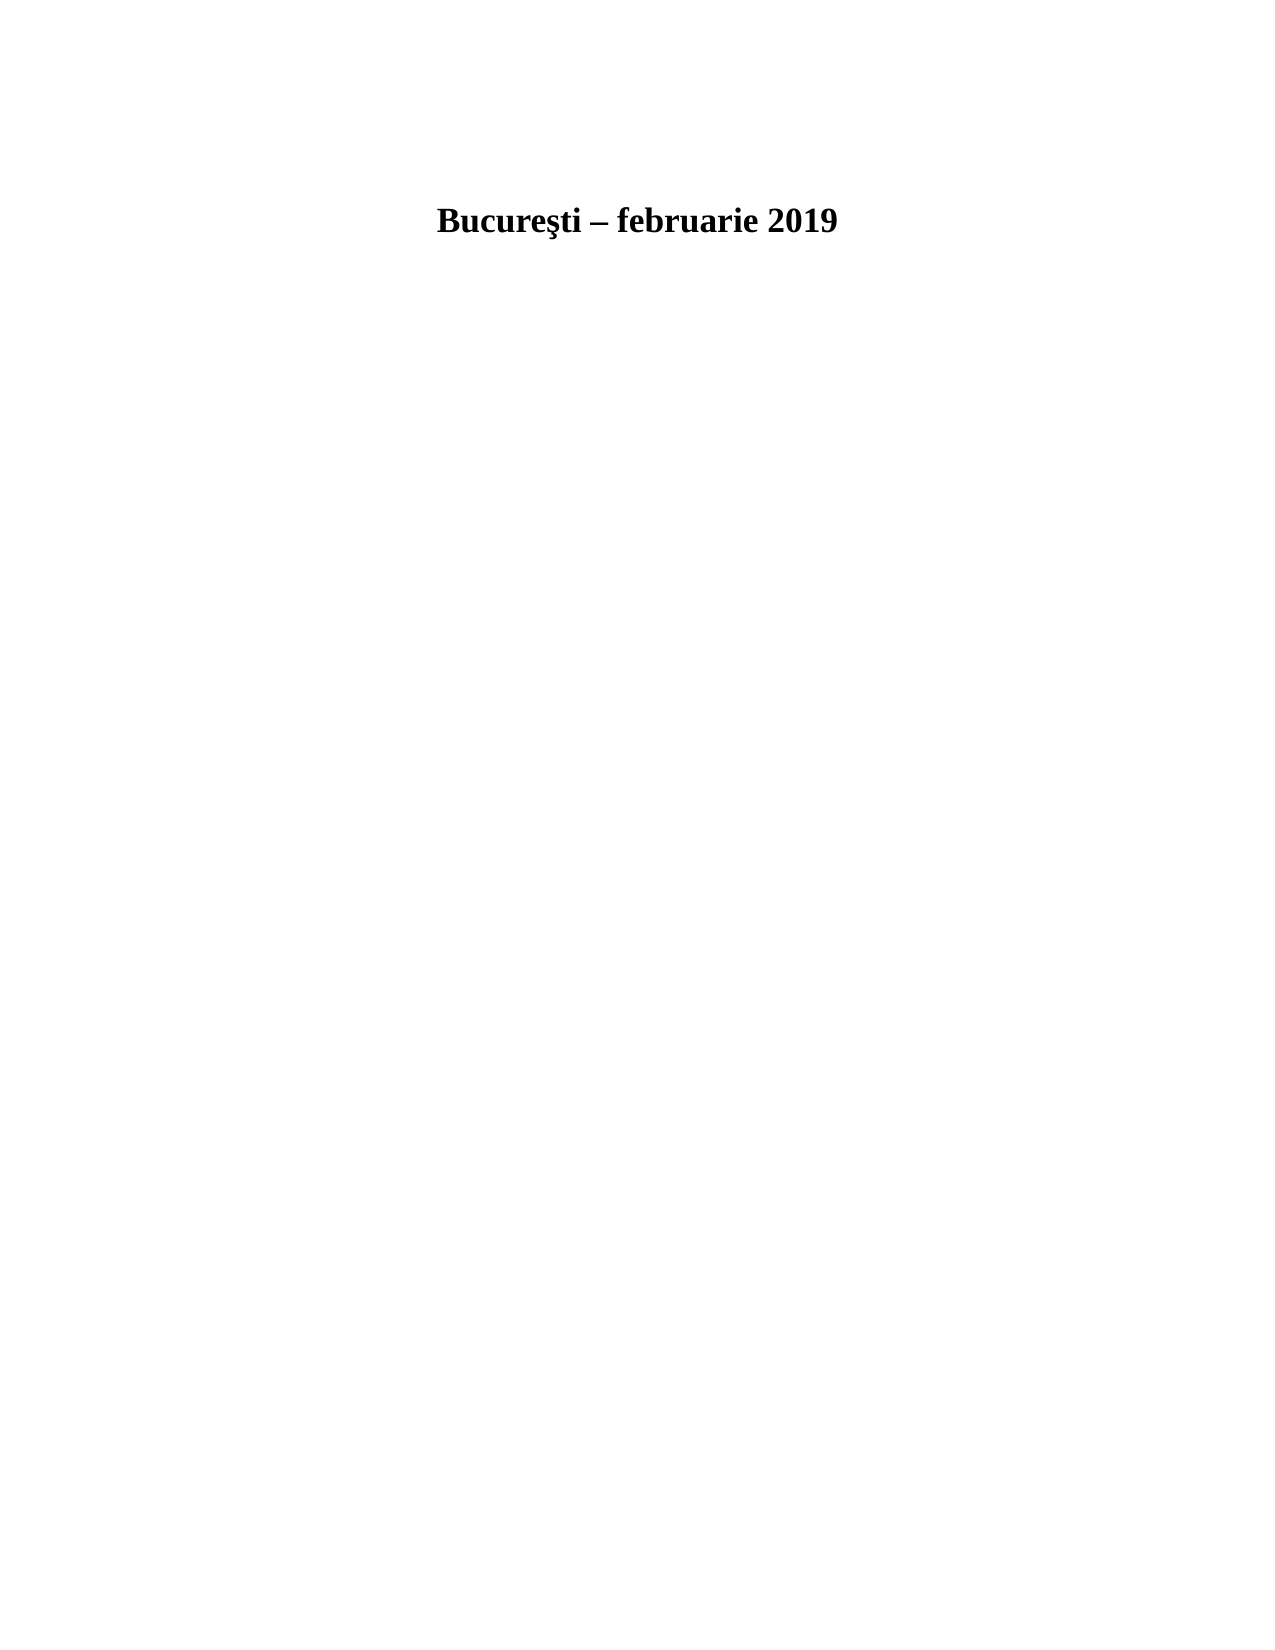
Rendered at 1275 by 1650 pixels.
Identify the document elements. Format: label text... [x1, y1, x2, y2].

text Bucureşti – februarie 2019 [118, 200, 1157, 241]
